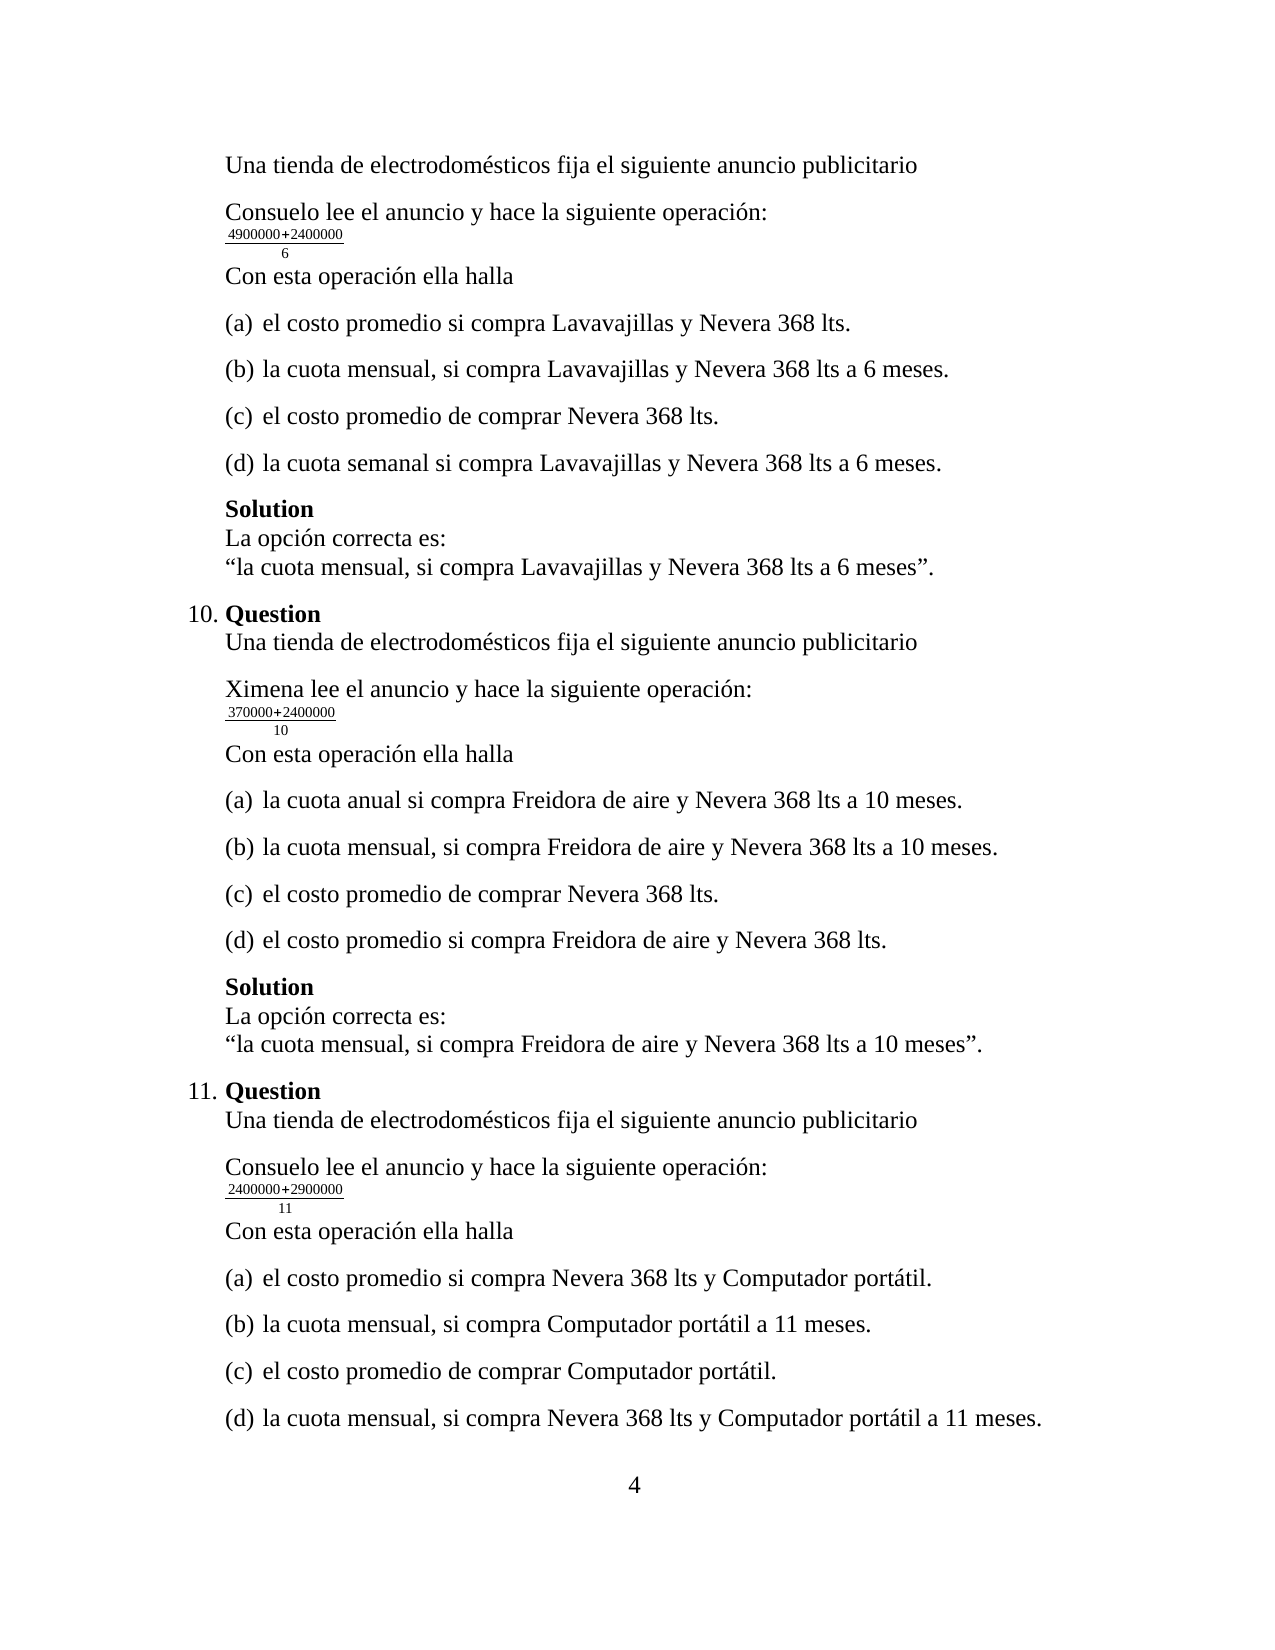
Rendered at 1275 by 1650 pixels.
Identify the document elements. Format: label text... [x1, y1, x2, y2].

list Consuelo lee el anuncio y hace la siguiente operación: Con esta operación ella halla [187, 197, 1125, 290]
list Question Una tienda de electrodomésticos fija el siguiente anuncio publicitario [187, 1076, 1125, 1134]
list Question Una tienda de electrodomésticos fija el siguiente anuncio publicitario [187, 150, 1125, 179]
list la cuota mensual, si compra Lavavajillas y Nevera 368 lts a 6 meses. [225, 354, 1125, 383]
list la cuota mensual, si compra Nevera 368 lts y Computador portátil a 11 meses. [225, 1403, 1125, 1432]
list el costo promedio si compra Freidora de aire y Nevera 368 lts. [225, 925, 1125, 954]
list Question Una tienda de electrodomésticos fija el siguiente anuncio publicitario [187, 599, 1125, 656]
list el costo promedio de comprar Nevera 368 lts. [225, 401, 1125, 430]
list la cuota anual si compra Freidora de aire y Nevera 368 lts a 10 meses. [225, 785, 1125, 814]
list la cuota mensual, si compra Freidora de aire y Nevera 368 lts a 10 meses. [225, 832, 1125, 861]
list Solution La opción correcta es: “la cuota mensual, si compra Lavavajillas y Nevera 368 lts a 6 meses”. [187, 494, 1125, 581]
list el costo promedio de comprar Nevera 368 lts. [225, 879, 1125, 907]
list el costo promedio si compra Nevera 368 lts y Computador portátil. [225, 1263, 1125, 1292]
list Ximena lee el anuncio y hace la siguiente operación: Con esta operación ella halla [187, 674, 1125, 767]
list la cuota mensual, si compra Computador portátil a 11 meses. [225, 1309, 1125, 1338]
list Consuelo lee el anuncio y hace la siguiente operación: Con esta operación ella halla [187, 1152, 1125, 1245]
list la cuota semanal si compra Lavavajillas y Nevera 368 lts a 6 meses. [225, 448, 1125, 477]
list el costo promedio de comprar Computador portátil. [225, 1356, 1125, 1385]
list el costo promedio si compra Lavavajillas y Nevera 368 lts. [225, 308, 1125, 337]
list Solution La opción correcta es: “la cuota mensual, si compra Freidora de aire y Nevera 368 lts a 10 meses”. [187, 972, 1125, 1058]
